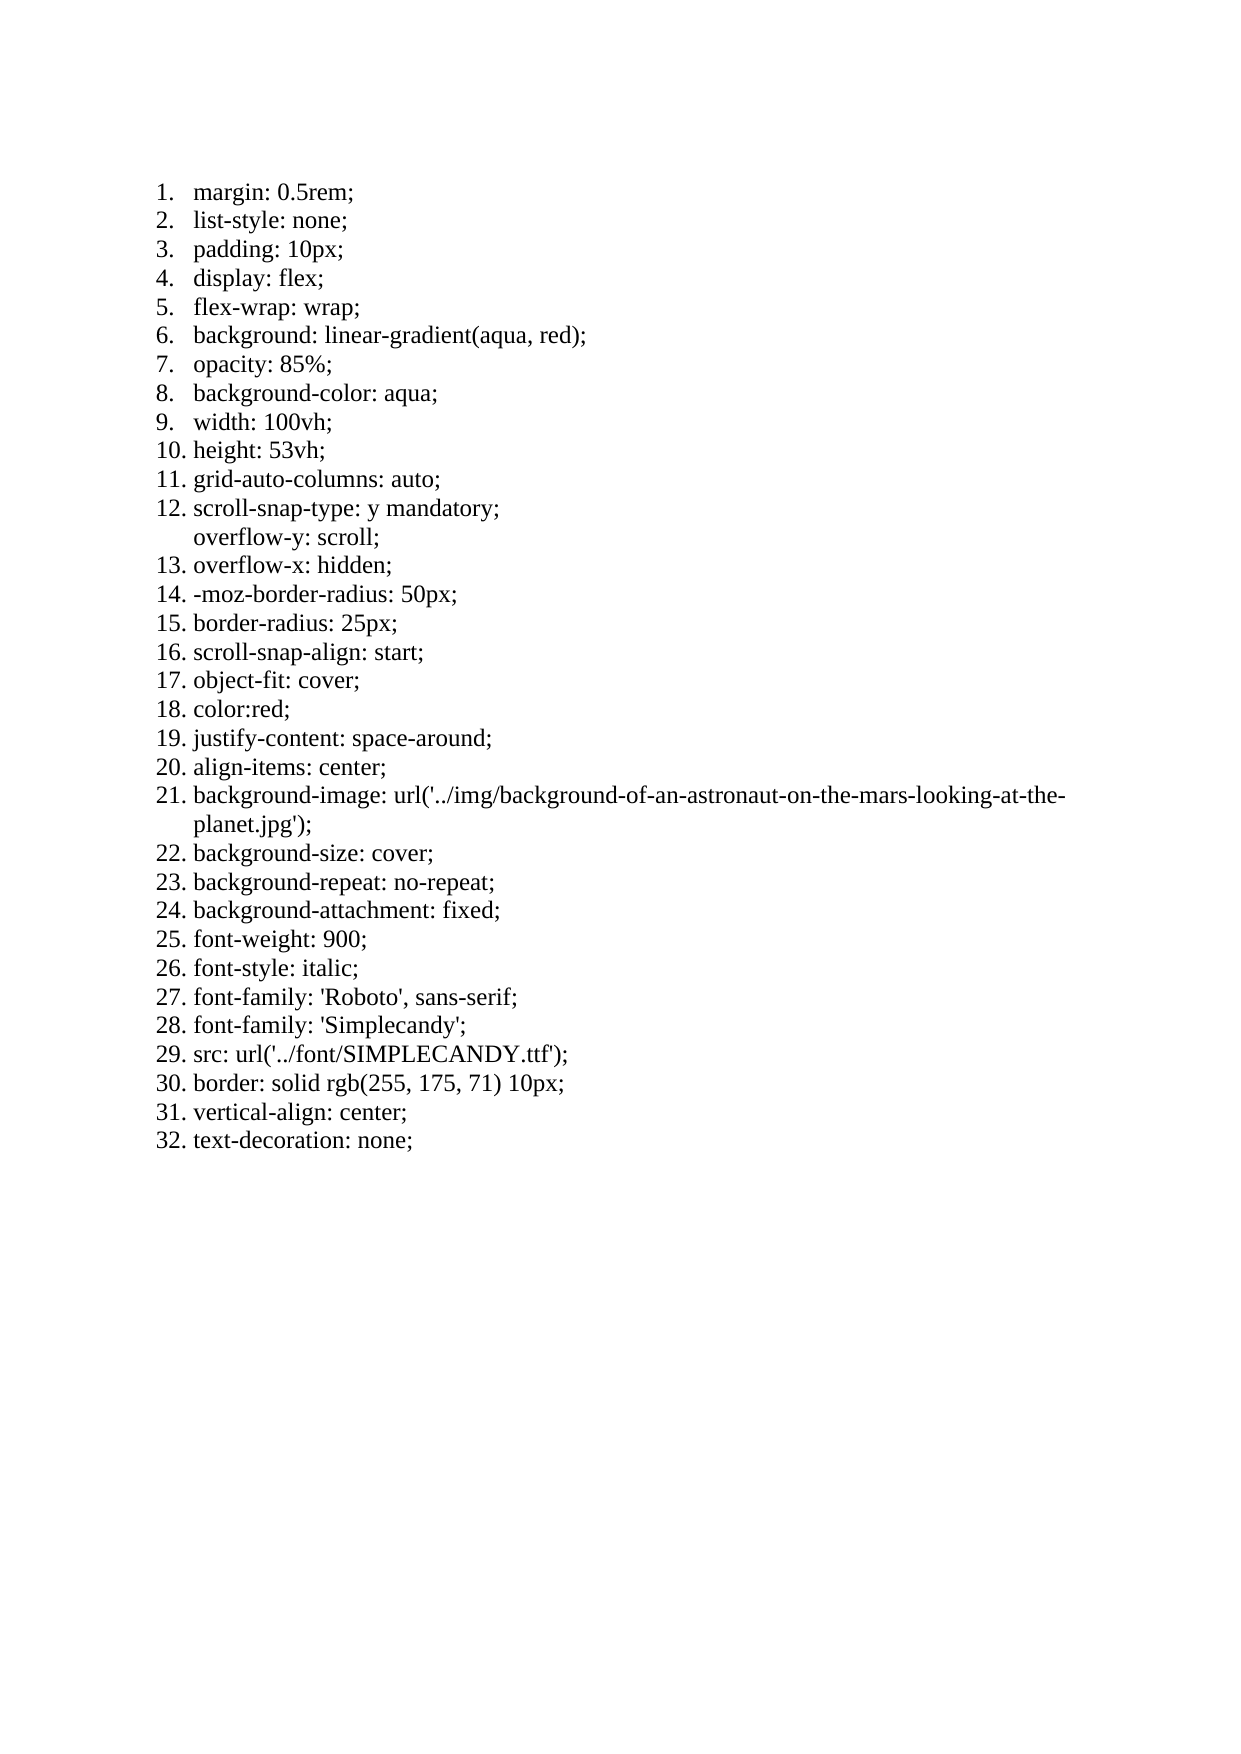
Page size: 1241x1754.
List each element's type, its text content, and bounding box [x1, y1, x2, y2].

list border: solid rgb(255, 175, 71) 10px; [156, 1068, 1122, 1097]
list background-color: aqua; [156, 378, 1122, 407]
list font-family: 'Simplecandy'; [156, 1010, 1122, 1039]
list text-decoration: none; [156, 1125, 1122, 1154]
list background-repeat: no-repeat; [156, 867, 1122, 895]
list font-family: 'Roboto', sans-serif; [156, 982, 1122, 1010]
list opacity: 85%; [156, 349, 1122, 378]
list align-items: center; [156, 752, 1122, 780]
list grid-auto-columns: auto; [156, 464, 1122, 493]
list flex-wrap: wrap; [156, 292, 1122, 320]
list background-size: cover; [156, 838, 1122, 867]
list justify-content: space-around; [156, 723, 1122, 752]
list list-style: none; [156, 205, 1122, 234]
list src: url('../font/SIMPLECANDY.ttf'); [156, 1039, 1122, 1068]
list object-fit: cover; [156, 665, 1122, 694]
list -moz-border-radius: 50px; [156, 579, 1122, 608]
list border-radius: 25px; [156, 608, 1122, 637]
list overflow-x: hidden; [156, 550, 1122, 579]
list margin: 0.5rem; [156, 177, 1122, 205]
list scroll-snap-type: y mandatory; [156, 493, 1122, 522]
list vertical-align: center; [156, 1097, 1122, 1125]
list font-style: italic; [156, 953, 1122, 982]
list color:red; [156, 694, 1122, 723]
list height: 53vh; [156, 435, 1122, 464]
list background: linear-gradient(aqua, red); [156, 320, 1122, 349]
list display: flex; [156, 263, 1122, 292]
list width: 100vh; [156, 407, 1122, 435]
list scroll-snap-align: start; [156, 637, 1122, 665]
list background-attachment: fixed; [156, 895, 1122, 924]
list font-weight: 900; [156, 924, 1122, 953]
list padding: 10px; [156, 234, 1122, 263]
list overflow-y: scroll; [156, 522, 1122, 550]
list background-image: url('../img/background-of-an-astronaut-on-the-mars-looking-at-the-planet.jpg'); [156, 780, 1122, 838]
